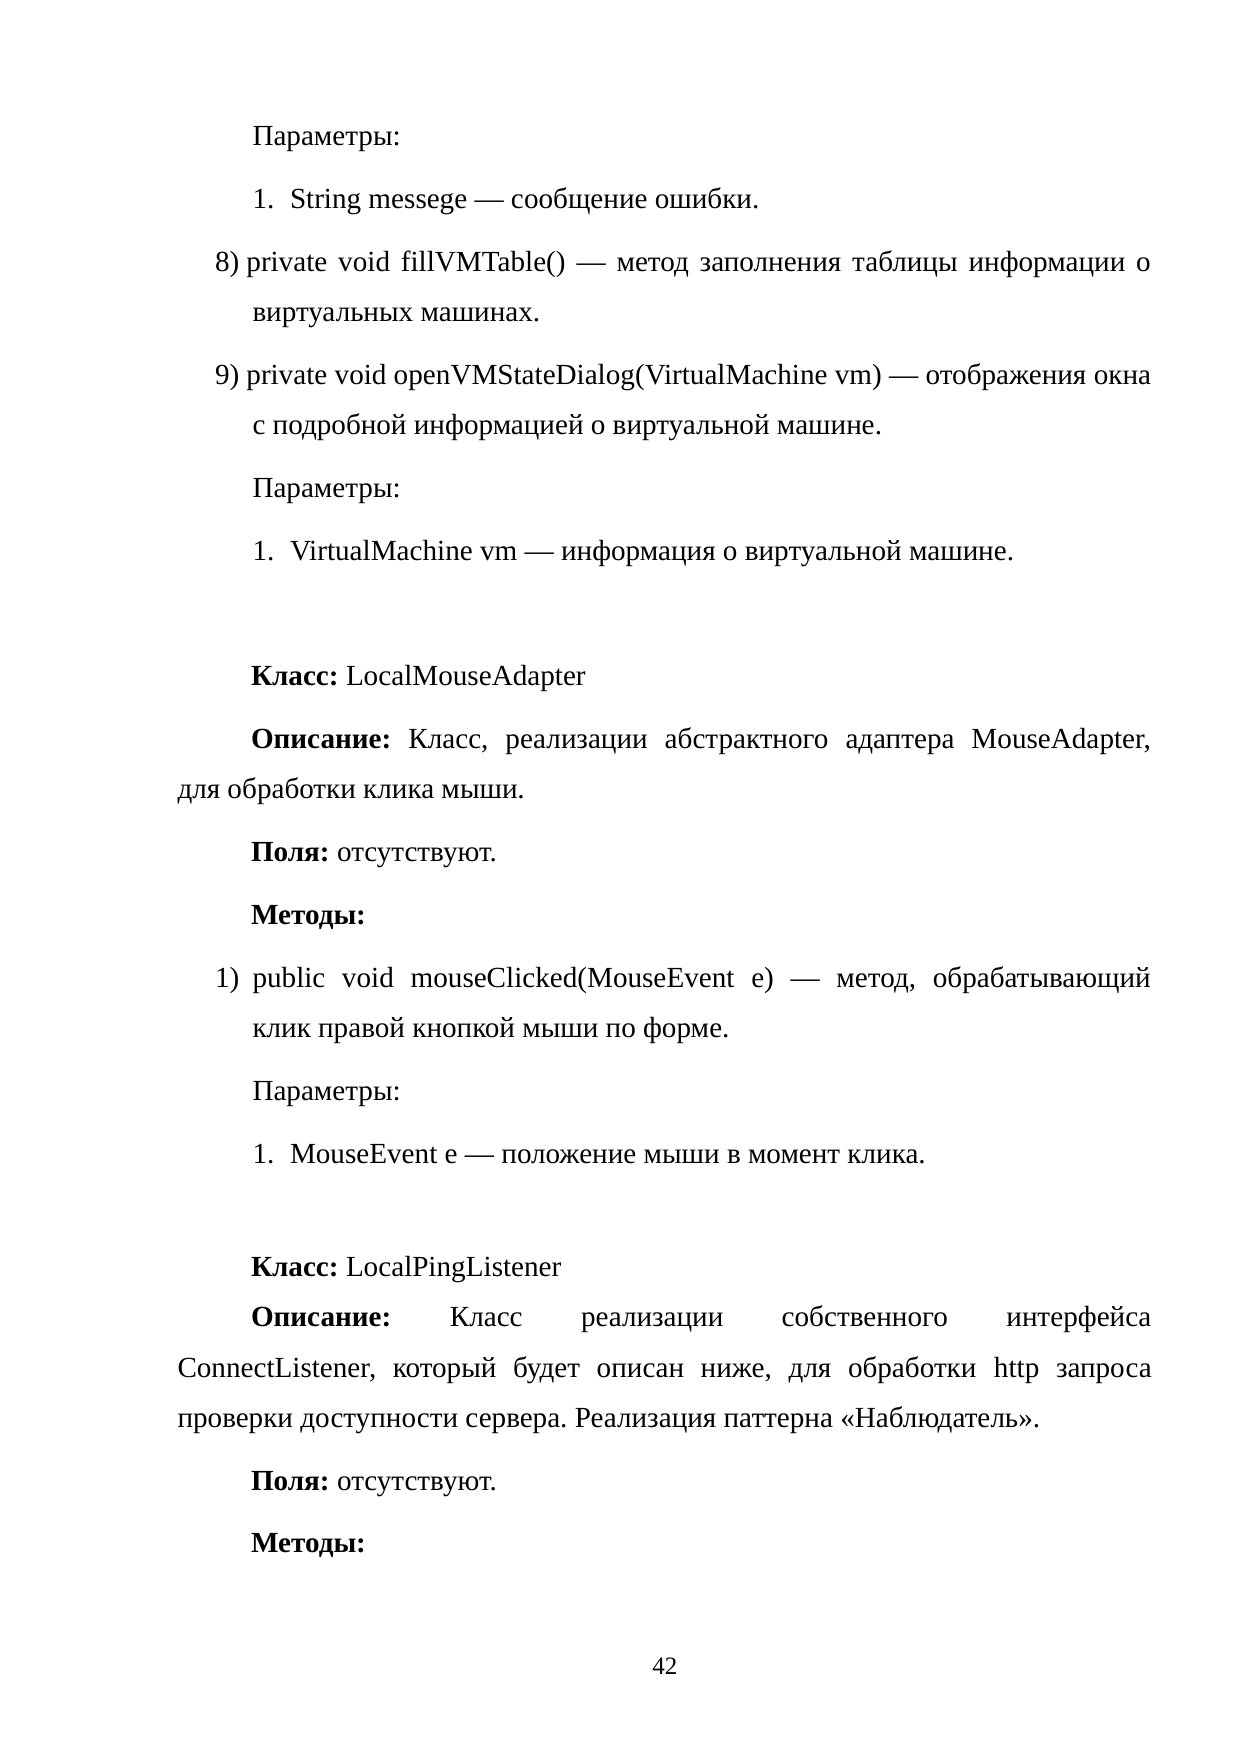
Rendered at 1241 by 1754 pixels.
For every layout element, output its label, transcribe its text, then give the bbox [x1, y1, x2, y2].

list public void mouseClicked(MouseEvent e) — метод, обрабатывающий клик правой кнопкой мыши по форме. [215, 960, 1152, 1044]
list Параметры: [215, 118, 1152, 152]
text Класс: LocalMouseAdapter [177, 658, 1152, 692]
list Параметры: [215, 470, 1152, 503]
text Методы: [177, 1526, 1152, 1559]
list VirtualMachine vm — информация о виртуальной машине. [252, 533, 1152, 566]
text Поля: отсутствуют. [177, 834, 1152, 868]
text Методы: [177, 897, 1152, 931]
list private void fillVMTable() — метод заполнения таблицы информации о виртуальных машинах. [215, 244, 1152, 328]
list Параметры: [215, 1073, 1152, 1107]
text Класс: LocalPingListener [177, 1249, 1152, 1283]
list MouseEvent e — положение мыши в момент клика. [252, 1136, 1152, 1169]
text Описание: Класс, реализации абстрактного адаптера MouseAdapter, для обработки клика мыши. [177, 721, 1152, 805]
list private void openVMStateDialog(VirtualMachine vm) — отображения окна с подробной информацией о виртуальной машине. [215, 357, 1152, 441]
text Поля: отсутствуют. [177, 1463, 1152, 1496]
text Описание: Класс реализации собственного интерфейса ConnectListener, который будет описан ниже, для обработки http запроса проверки доступности сервера. Реализация паттерна «Наблюдатель». [177, 1299, 1152, 1433]
list String messege — сообщение ошибки. [252, 181, 1152, 214]
